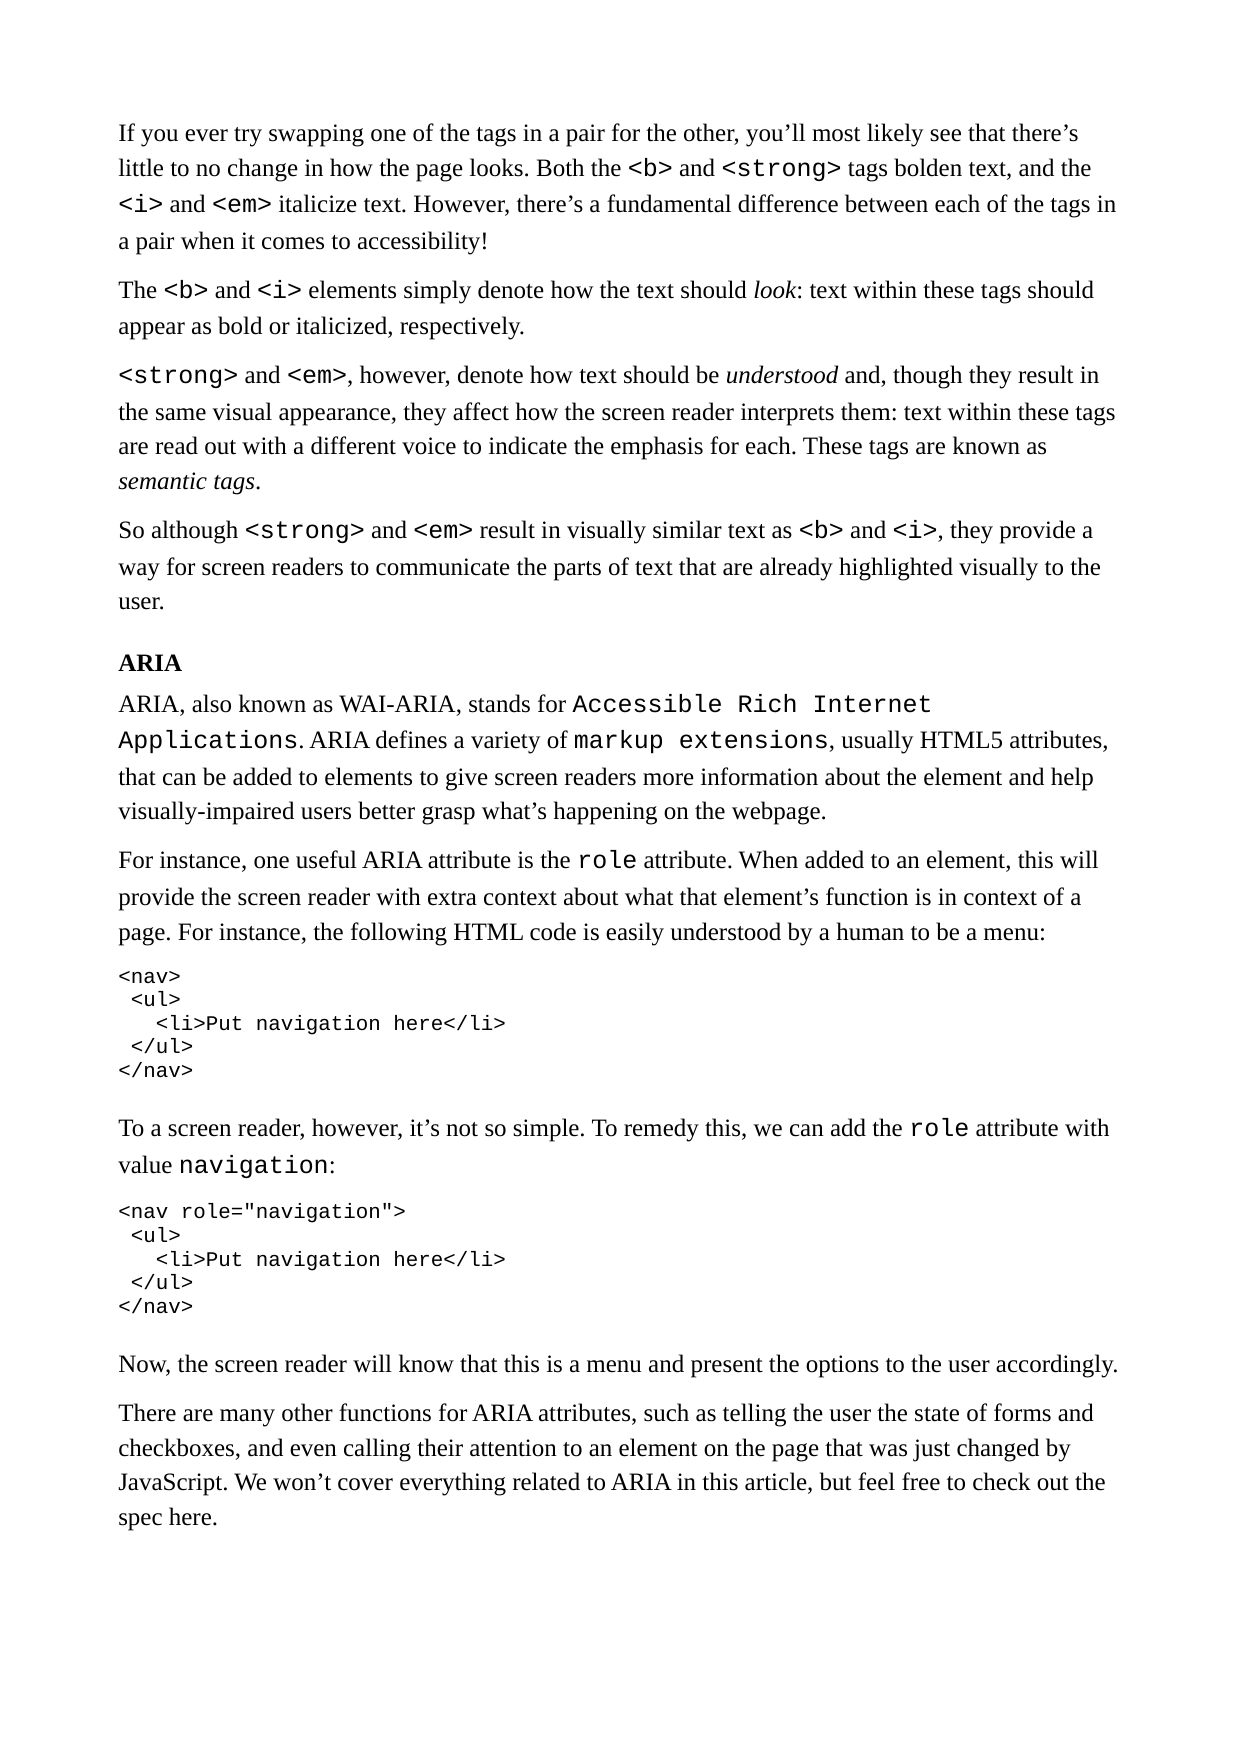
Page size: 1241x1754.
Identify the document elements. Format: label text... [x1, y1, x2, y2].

text </ul> [118, 1037, 1122, 1060]
text Now, the screen reader will know that this is a menu and present the options to the user accordingly. [118, 1349, 1122, 1378]
text So although <strong> and <em> result in visually similar text as <b> and <i>, they provide a way for screen readers to communicate the parts of text that are already highlighted visually to the user. [118, 515, 1122, 615]
text For instance, one useful ARIA attribute is the role attribute. When added to an element, this will provide the screen reader with extra context about what that element’s function is in context of a page. For instance, the following HTML code is easily understood by a human to be a menu: [118, 846, 1122, 945]
subtitle ARIA [118, 648, 1122, 676]
text <li>Put navigation here</li> [118, 1013, 1122, 1037]
text The <b> and <i> elements simply denote how the text should look: text within these tags should appear as bold or italicized, respectively. [118, 275, 1122, 340]
text <ul> [118, 1225, 1122, 1249]
text <nav> [118, 966, 1122, 989]
text <ul> [118, 989, 1122, 1013]
text To a screen reader, however, it’s not so simple. To remedy this, we can add the role attribute with value navigation: [118, 1113, 1122, 1181]
text <strong> and <em>, however, denote how text should be understood and, though they result in the same visual appearance, they affect how the screen reader interprets them: text within these tags are read out with a different voice to indicate the emphasis for each. These tags are known as semantic tags. [118, 360, 1122, 495]
text <li>Put navigation here</li> [118, 1249, 1122, 1272]
text </nav> [118, 1296, 1122, 1320]
text </ul> [118, 1272, 1122, 1296]
text </nav> [118, 1060, 1122, 1084]
text <nav role="navigation"> [118, 1201, 1122, 1225]
text If you ever try swapping one of the tags in a pair for the other, you’ll most likely see that there’s little to no change in how the page looks. Both the <b> and <strong> tags bolden text, and the <i> and <em> italicize text. However, there’s a fundamental difference between each of the tags in a pair when it comes to accessibility! [118, 118, 1122, 254]
text There are many other functions for ARIA attributes, such as telling the user the state of forms and checkboxes, and even calling their attention to an element on the page that was just changed by JavaScript. We won’t cover everything related to ARIA in this article, but feel free to check out the spec here. [118, 1398, 1122, 1530]
text ARIA, also known as WAI-ARIA, stands for Accessible Rich Internet Applications. ARIA defines a variety of markup extensions, usually HTML5 attributes, that can be added to elements to give screen readers more information about the element and help visually-impaired users better grasp what’s happening on the webpage. [118, 689, 1122, 825]
